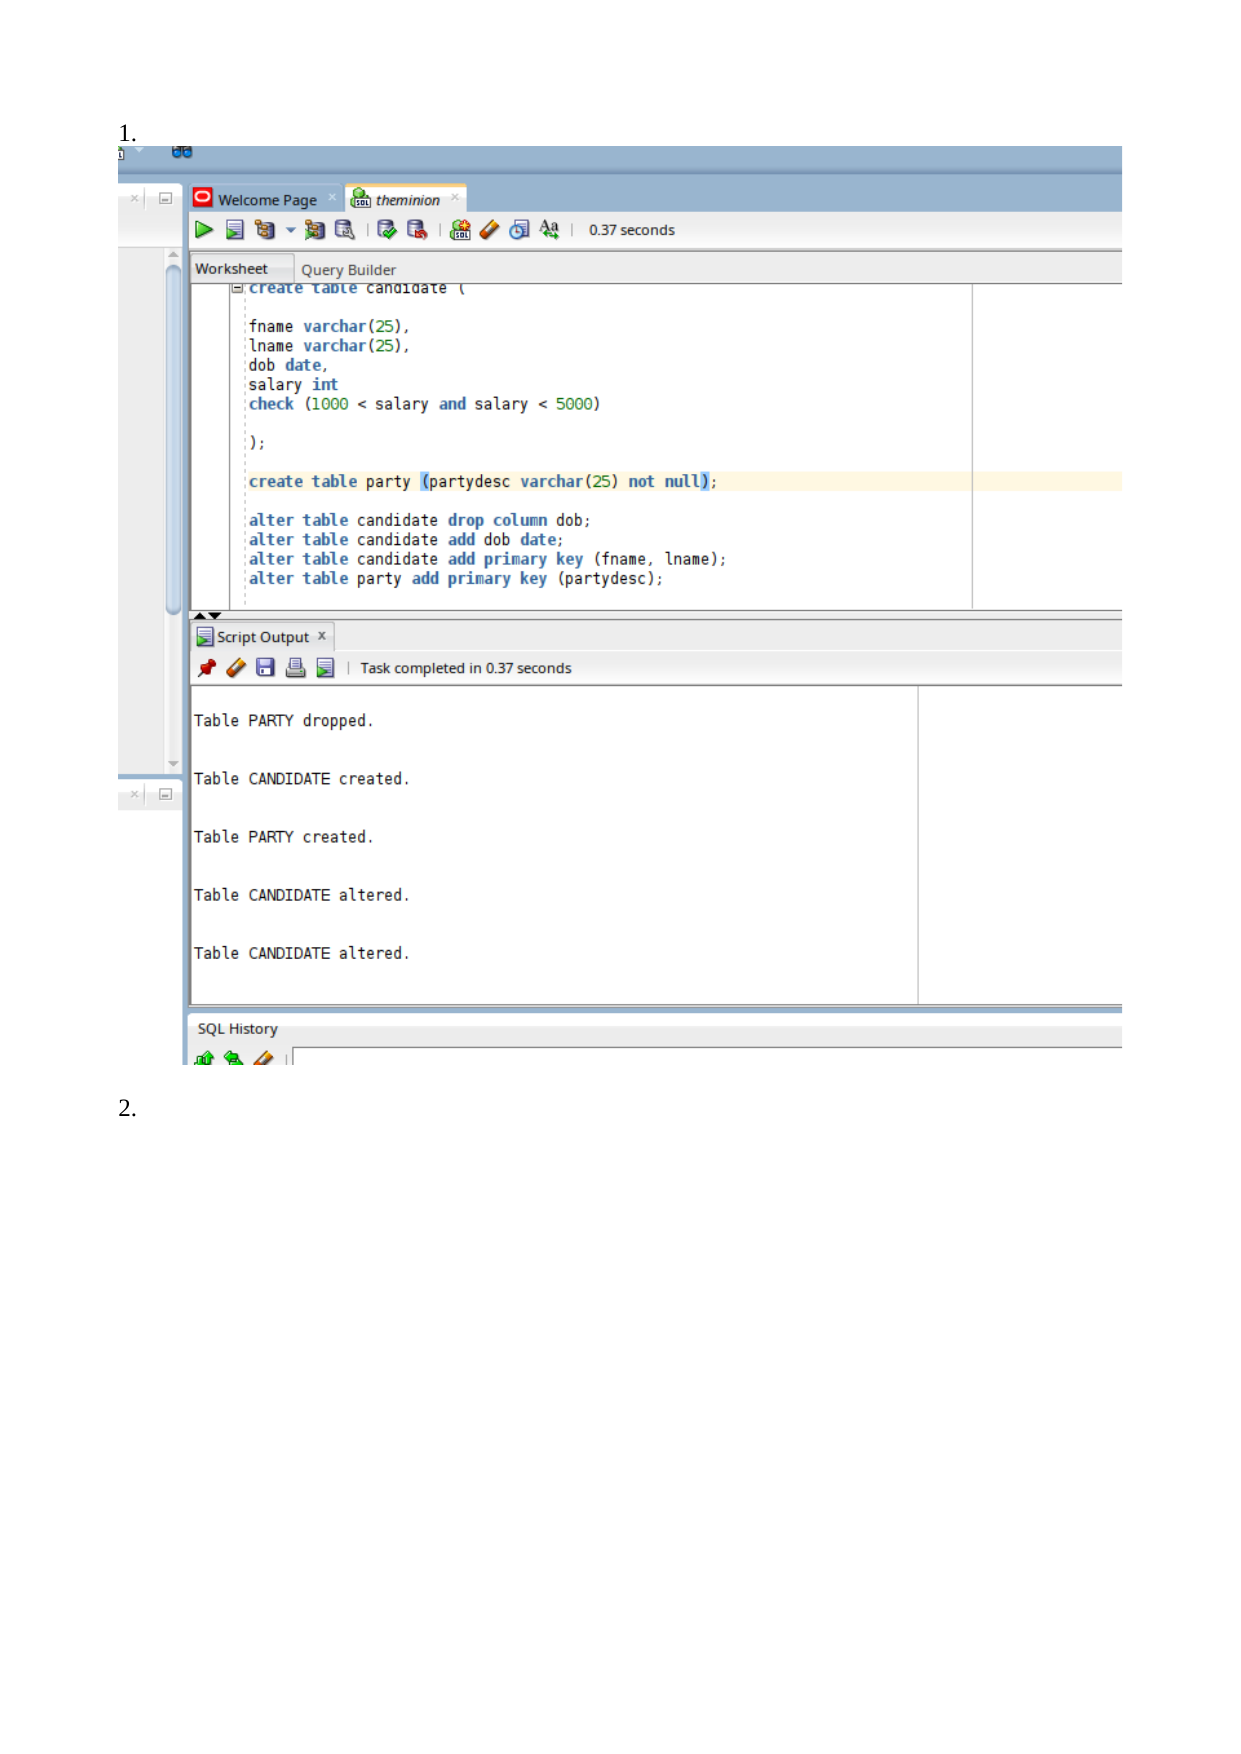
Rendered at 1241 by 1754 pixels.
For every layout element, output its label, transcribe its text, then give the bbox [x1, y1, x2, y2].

text 1. [118, 118, 1122, 146]
text 2. [118, 1093, 1122, 1122]
picture [118, 146, 1123, 1065]
